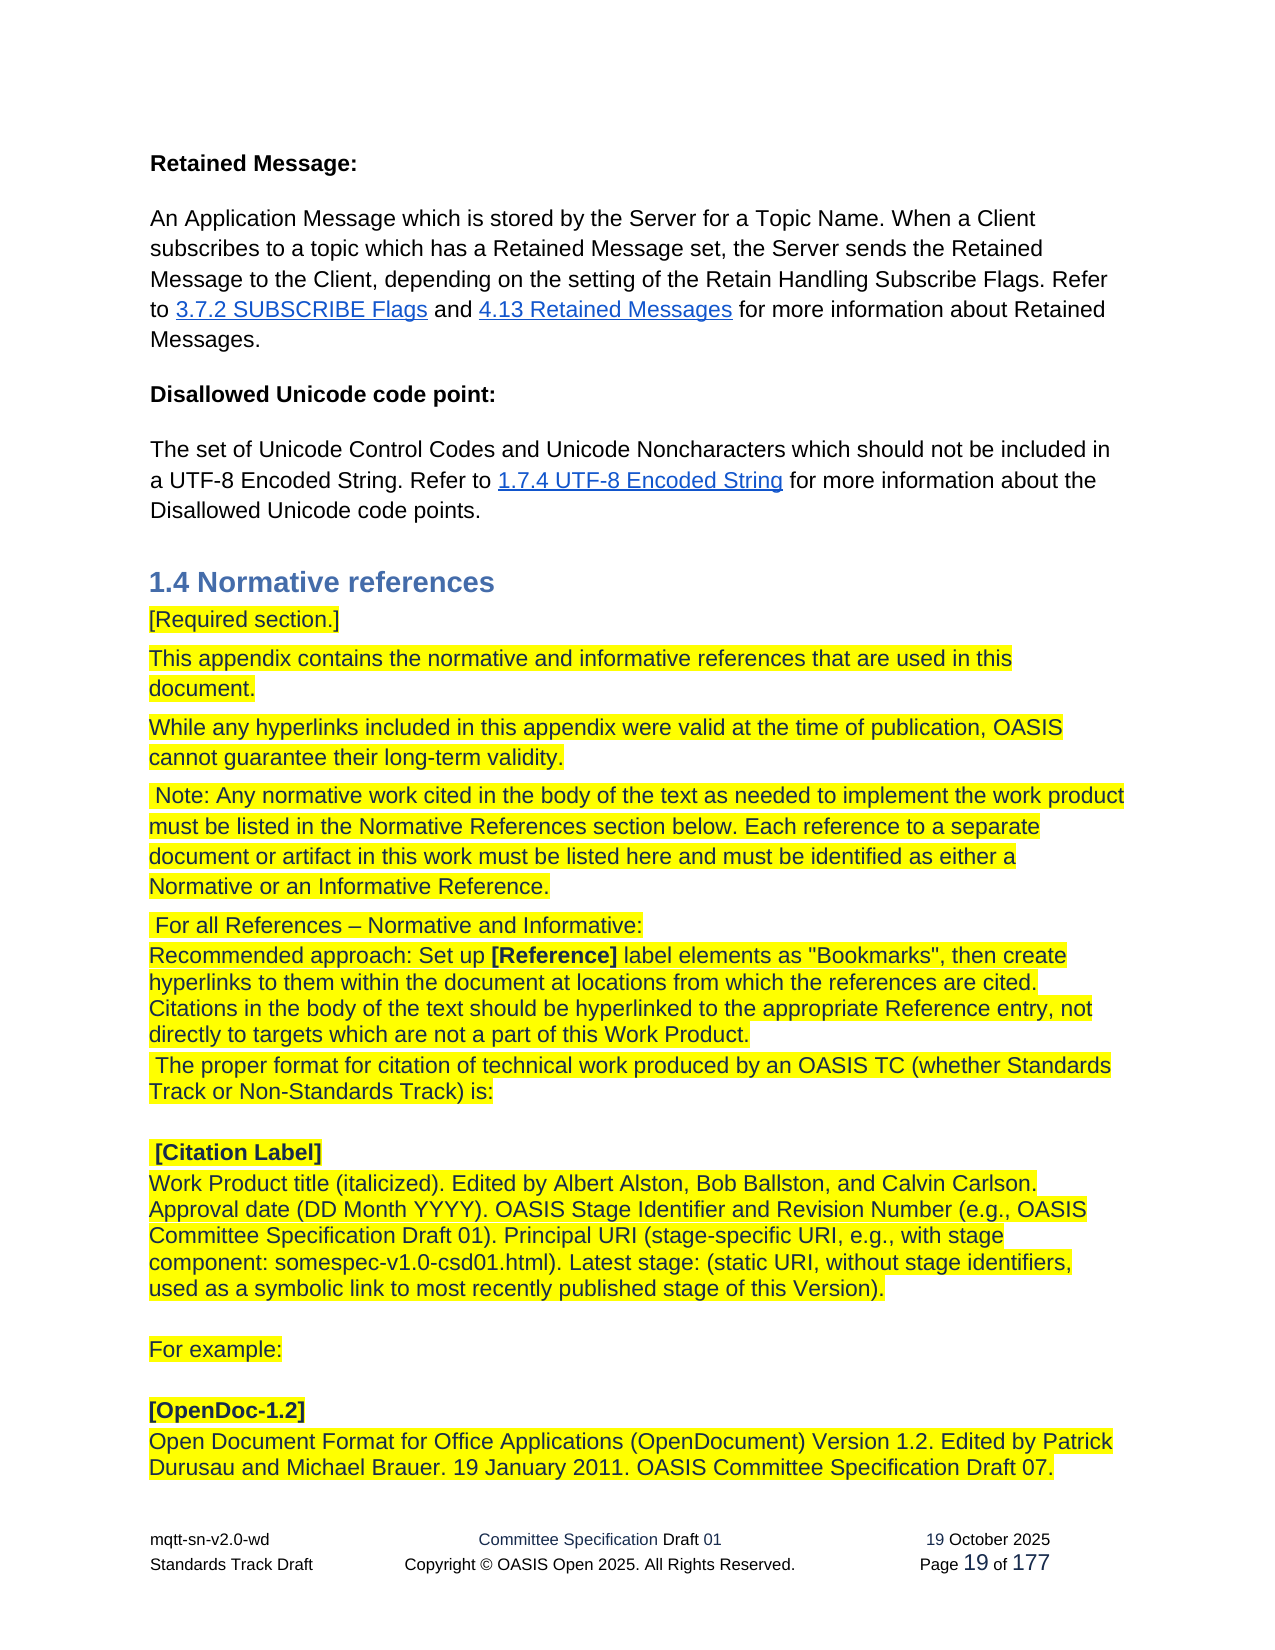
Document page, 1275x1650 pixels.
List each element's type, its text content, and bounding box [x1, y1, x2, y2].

text Open Document Format for Office Applications (OpenDocument) Version 1.2. Edited by Patrick Durusau and Michael Brauer. 19 January 2011. OASIS Committee Specification Draft 07. [148, 1428, 1124, 1480]
text An Application Message which is stored by the Server for a Topic Name. When a Client subscribes to a topic which has a Retained Message set, the Server sends the Retained Message to the Client, depending on the setting of the Retain Handling Subscribe Flags. Refer to 3.7.2 SUBSCRIBE Flags and 4.13 Retained Messages for more information about Retained Messages. [150, 205, 1125, 352]
text While any hyperlinks included in this appendix were valid at the time of publication, OASIS cannot guarantee their long-term validity. [148, 714, 1124, 770]
text [OpenDoc-1.2] [148, 1397, 1124, 1423]
text This appendix contains the normative and informative references that are used in this document. [148, 645, 1124, 702]
text [Required section.] [148, 606, 1124, 633]
text Recommended approach: Set up [Reference] label elements as "Bookmarks", then create hyperlinks to them within the document at locations from which the references are cited. Citations in the body of the text should be hyperlinked to the appropriate Reference entry, not directly to targets which are not a part of this Work Product. [148, 942, 1124, 1048]
text For all References – Normative and Informative: [148, 912, 1124, 938]
text Work Product title (italicized). Edited by Albert Alston, Bob Ballston, and Calvin Carlson. Approval date (DD Month YYYY). OASIS Stage Identifier and Revision Number (e.g., OASIS Committee Specification Draft 01). Principal URI (stage-specific URI, e.g., with stage component: somespec-v1.0-csd01.html). Latest stage: (static URI, without stage identifiers, used as a symbolic link to most recently published stage of this Version). [148, 1170, 1124, 1301]
text [Citation Label] [148, 1139, 1124, 1166]
subtitle 1.4 Normative references [148, 564, 1124, 598]
text Disallowed Unicode code point: [150, 381, 1125, 408]
text For example: [148, 1336, 1124, 1362]
text The proper format for citation of technical work produced by an OASIS TC (whether Standards Track or Non-Standards Track) is: [148, 1052, 1124, 1104]
text Retained Message: [150, 150, 1125, 176]
text The set of Unicode Control Codes and Unicode Noncharacters which should not be included in a UTF-8 Encoded String. Refer to 1.7.4 UTF-8 Encoded String for more information about the Disallowed Unicode code points. [150, 436, 1125, 523]
text Note: Any normative work cited in the body of the text as needed to implement the work product must be listed in the Normative References section below. Each reference to a separate document or artifact in this work must be listed here and must be identified as either a Normative or an Informative Reference. [148, 782, 1124, 899]
